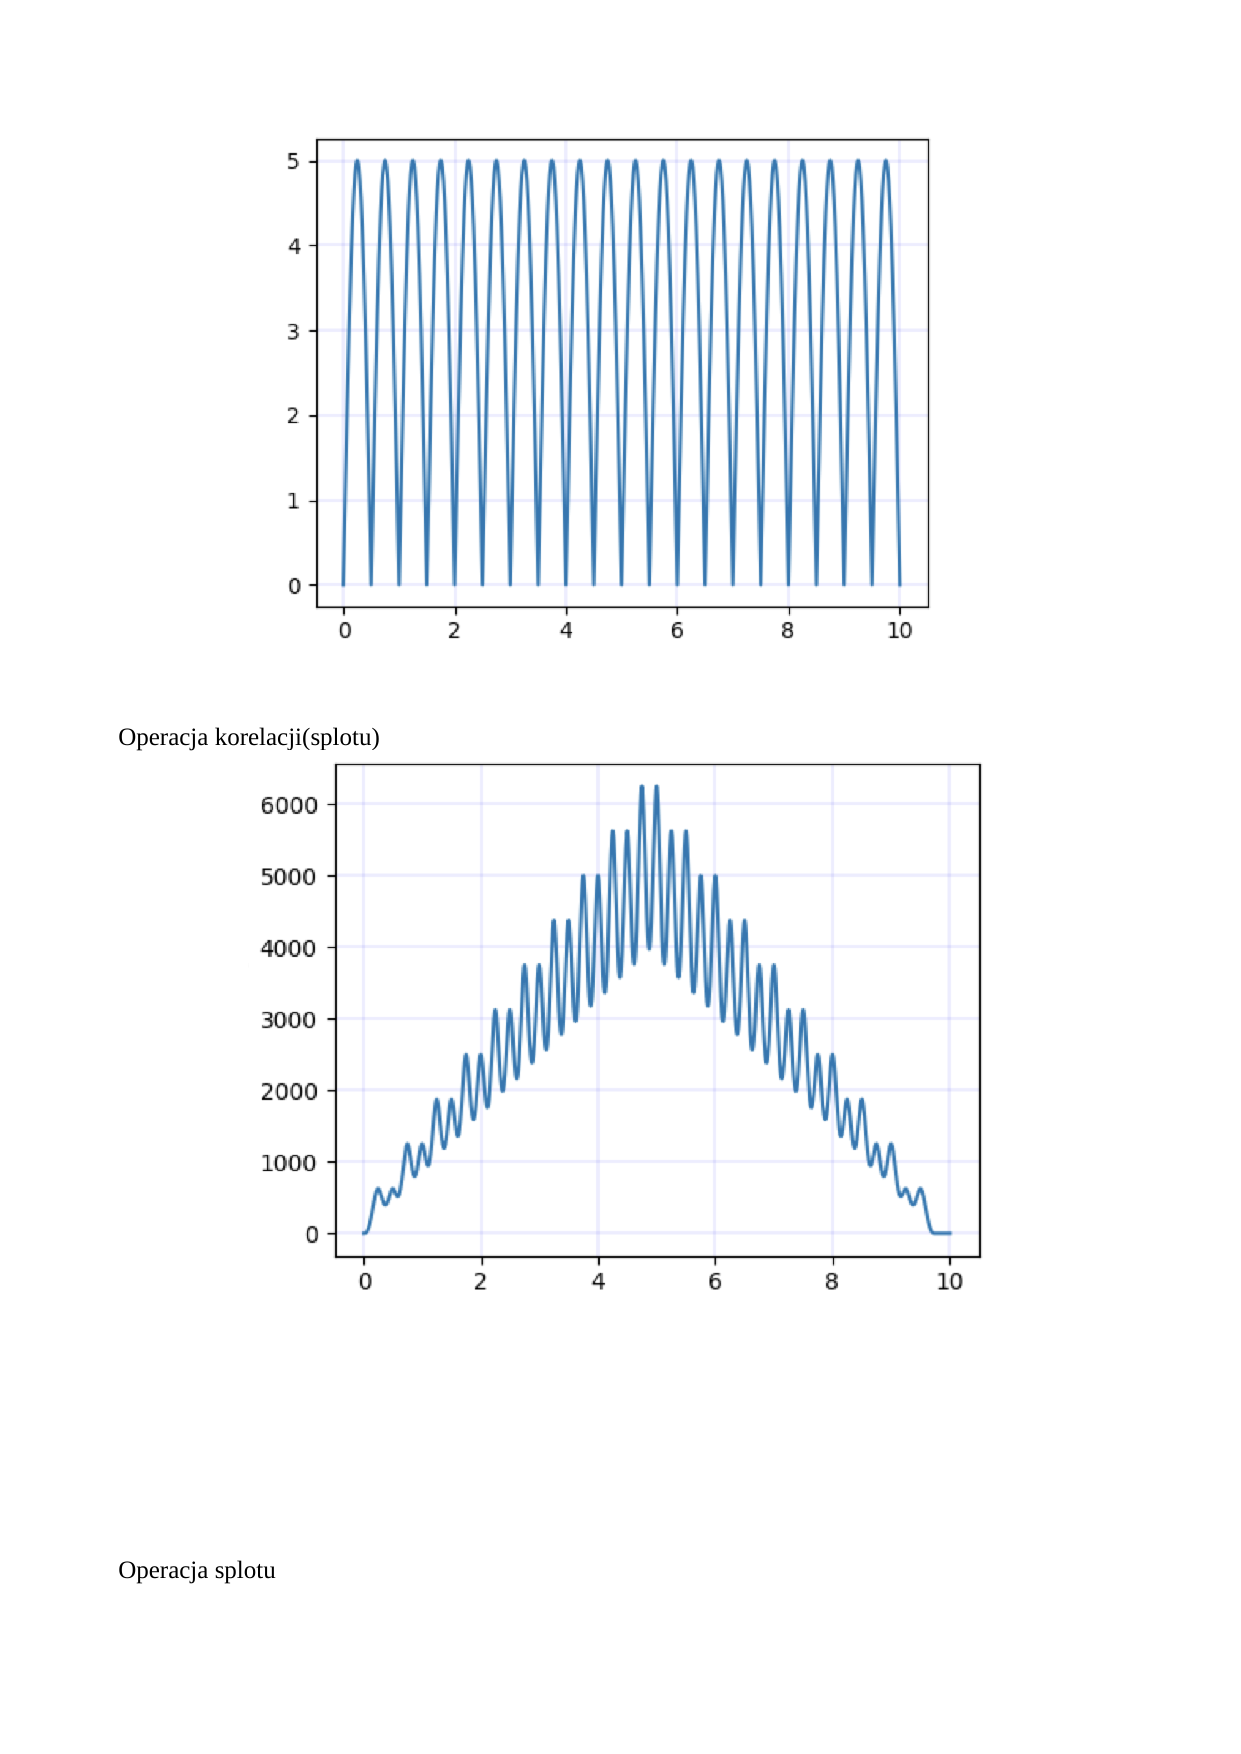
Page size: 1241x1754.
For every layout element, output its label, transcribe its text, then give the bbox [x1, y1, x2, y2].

text Operacja korelacji(splotu) [118, 722, 1122, 751]
text Operacja splotu [118, 1556, 1122, 1584]
picture [248, 750, 992, 1299]
picture [278, 118, 962, 644]
